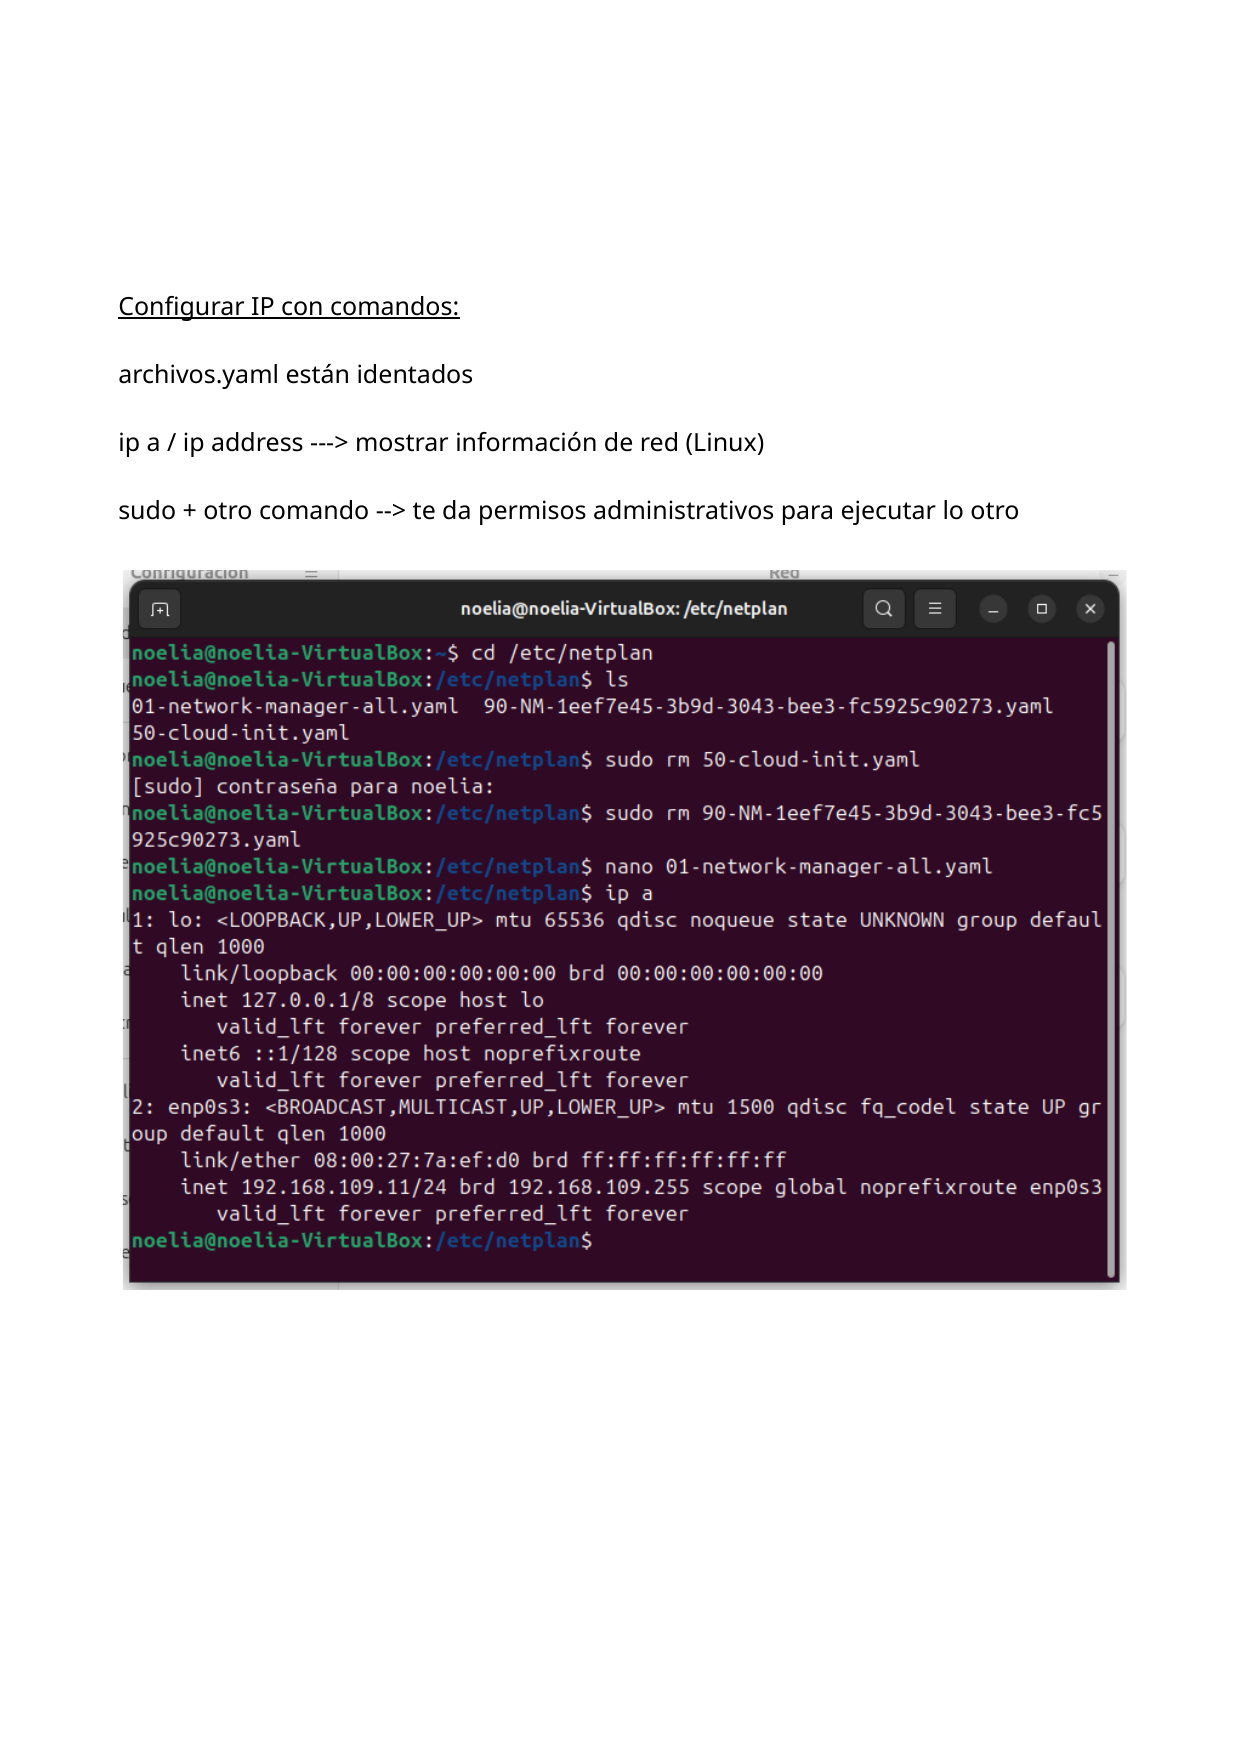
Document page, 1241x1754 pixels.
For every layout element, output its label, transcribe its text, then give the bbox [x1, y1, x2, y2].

picture [122, 570, 1127, 1290]
text Configurar IP con comandos: [118, 288, 1122, 322]
text archivos.yaml están identados [118, 357, 1122, 391]
text sudo + otro comando --> te da permisos administrativos para ejecutar lo otro [118, 493, 1122, 527]
text ip a / ip address ---> mostrar información de red (Linux) [118, 425, 1122, 459]
